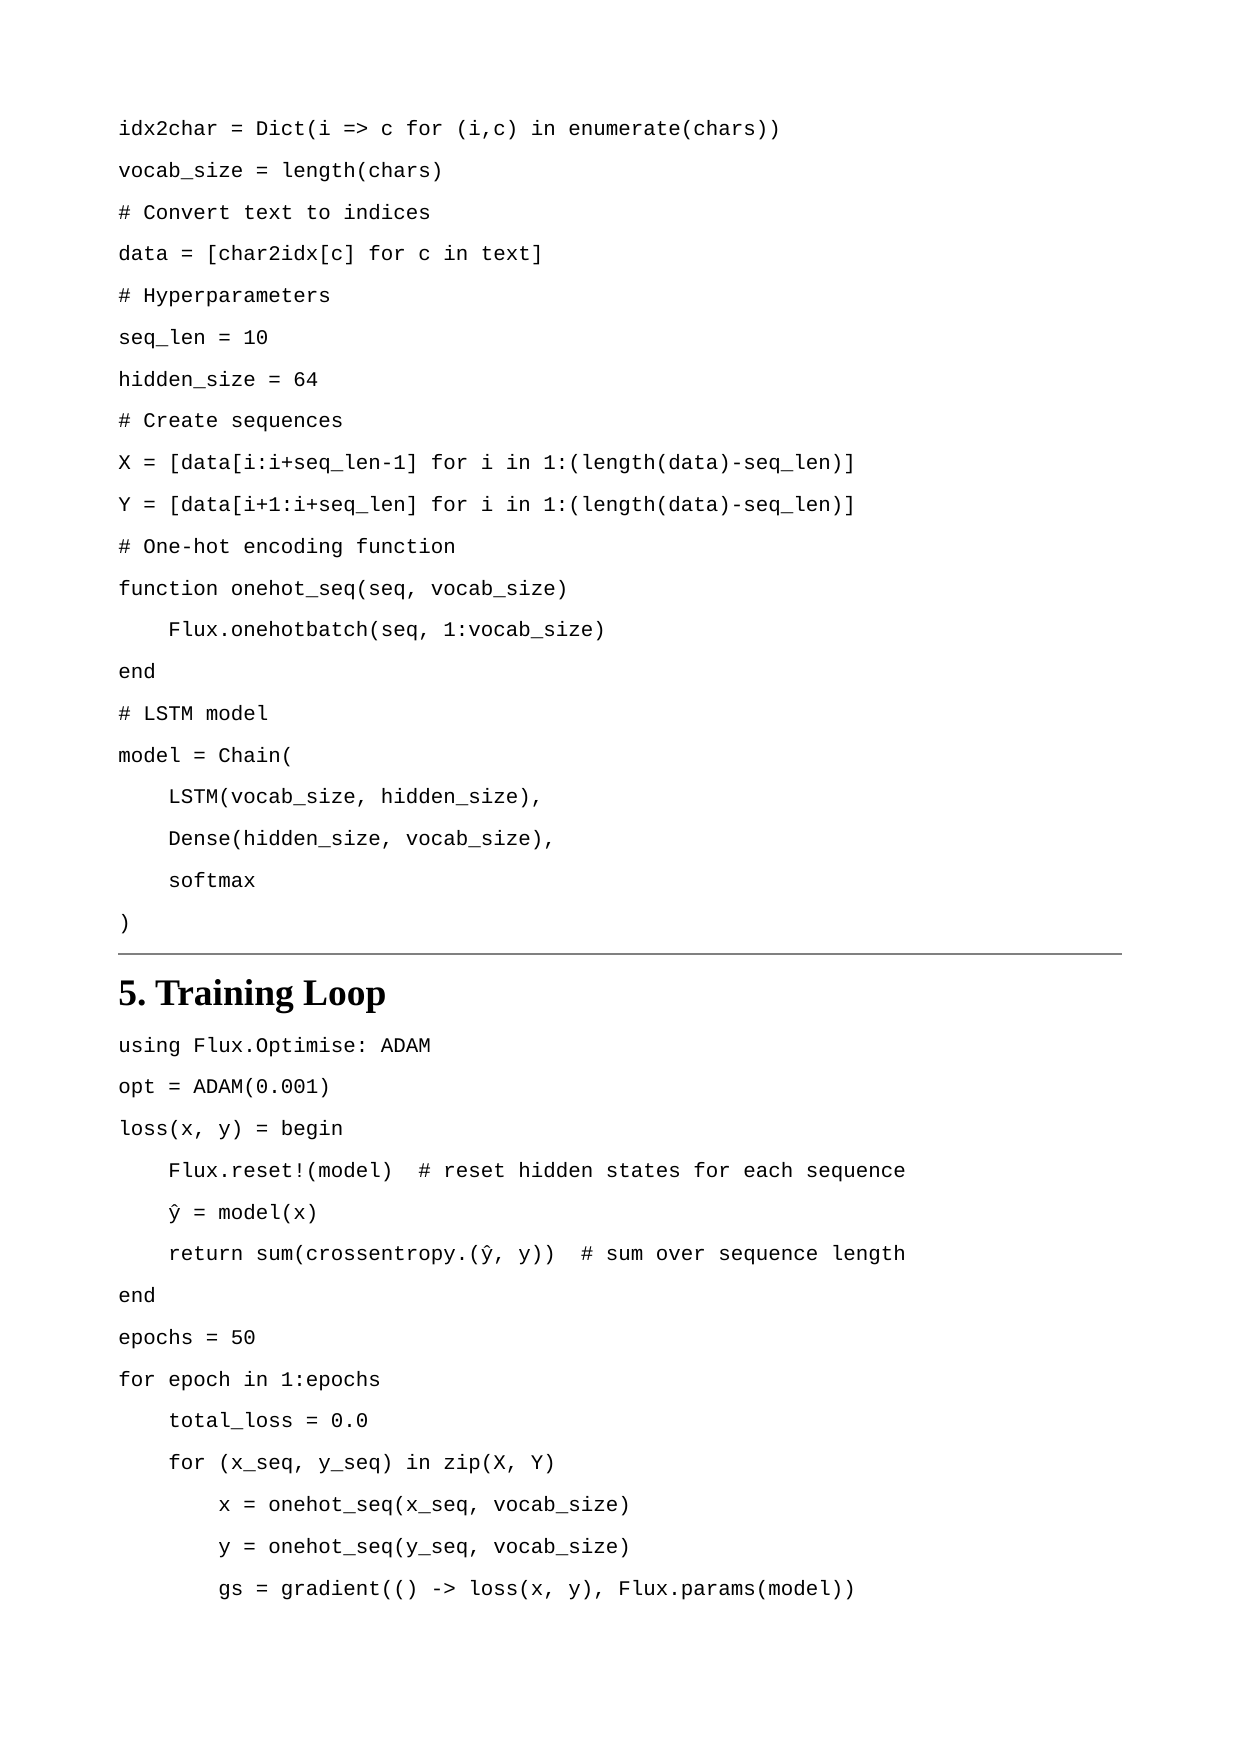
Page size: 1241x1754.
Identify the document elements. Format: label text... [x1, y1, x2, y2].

text # Convert text to indices [118, 202, 1122, 225]
text return sum(crossentropy.(ŷ, y)) # sum over sequence length [118, 1243, 1122, 1267]
text gs = gradient(() -> loss(x, y), Flux.params(model)) [118, 1578, 1122, 1601]
text function onehot_seq(seq, vocab_size) [118, 578, 1122, 601]
text seq_len = 10 [118, 327, 1122, 351]
text total_loss = 0.0 [118, 1411, 1122, 1434]
text ) [118, 912, 1122, 935]
text Y = [data[i+1:i+seq_len] for i in 1:(length(data)-seq_len)] [118, 494, 1122, 518]
text softmax [118, 870, 1122, 894]
text opt = ADAM(0.001) [118, 1076, 1122, 1100]
text X = [data[i:i+seq_len-1] for i in 1:(length(data)-seq_len)] [118, 452, 1122, 476]
text using Flux.Optimise: ADAM [118, 1034, 1122, 1058]
text x = onehot_seq(x_seq, vocab_size) [118, 1494, 1122, 1518]
text end [118, 1285, 1122, 1309]
text for (x_seq, y_seq) in zip(X, Y) [118, 1452, 1122, 1476]
text data = [char2idx[c] for c in text] [118, 243, 1122, 267]
text end [118, 661, 1122, 685]
text # Create sequences [118, 411, 1122, 434]
text Dense(hidden_size, vocab_size), [118, 828, 1122, 852]
text Flux.onehotbatch(seq, 1:vocab_size) [118, 619, 1122, 643]
text for epoch in 1:epochs [118, 1369, 1122, 1392]
text epochs = 50 [118, 1327, 1122, 1351]
text y = onehot_seq(y_seq, vocab_size) [118, 1536, 1122, 1559]
text model = Chain( [118, 745, 1122, 768]
text Flux.reset!(model) # reset hidden states for each sequence [118, 1160, 1122, 1183]
text loss(x, y) = begin [118, 1118, 1122, 1142]
text # Hyperparameters [118, 285, 1122, 309]
text hidden_size = 64 [118, 369, 1122, 392]
text vocab_size = length(chars) [118, 160, 1122, 183]
text # One-hot encoding function [118, 536, 1122, 559]
text # LSTM model [118, 703, 1122, 727]
subtitle 5. Training Loop [118, 970, 1122, 1013]
text idx2char = Dict(i => c for (i,c) in enumerate(chars)) [118, 118, 1122, 142]
text ŷ = model(x) [118, 1202, 1122, 1225]
text LSTM(vocab_size, hidden_size), [118, 786, 1122, 810]
